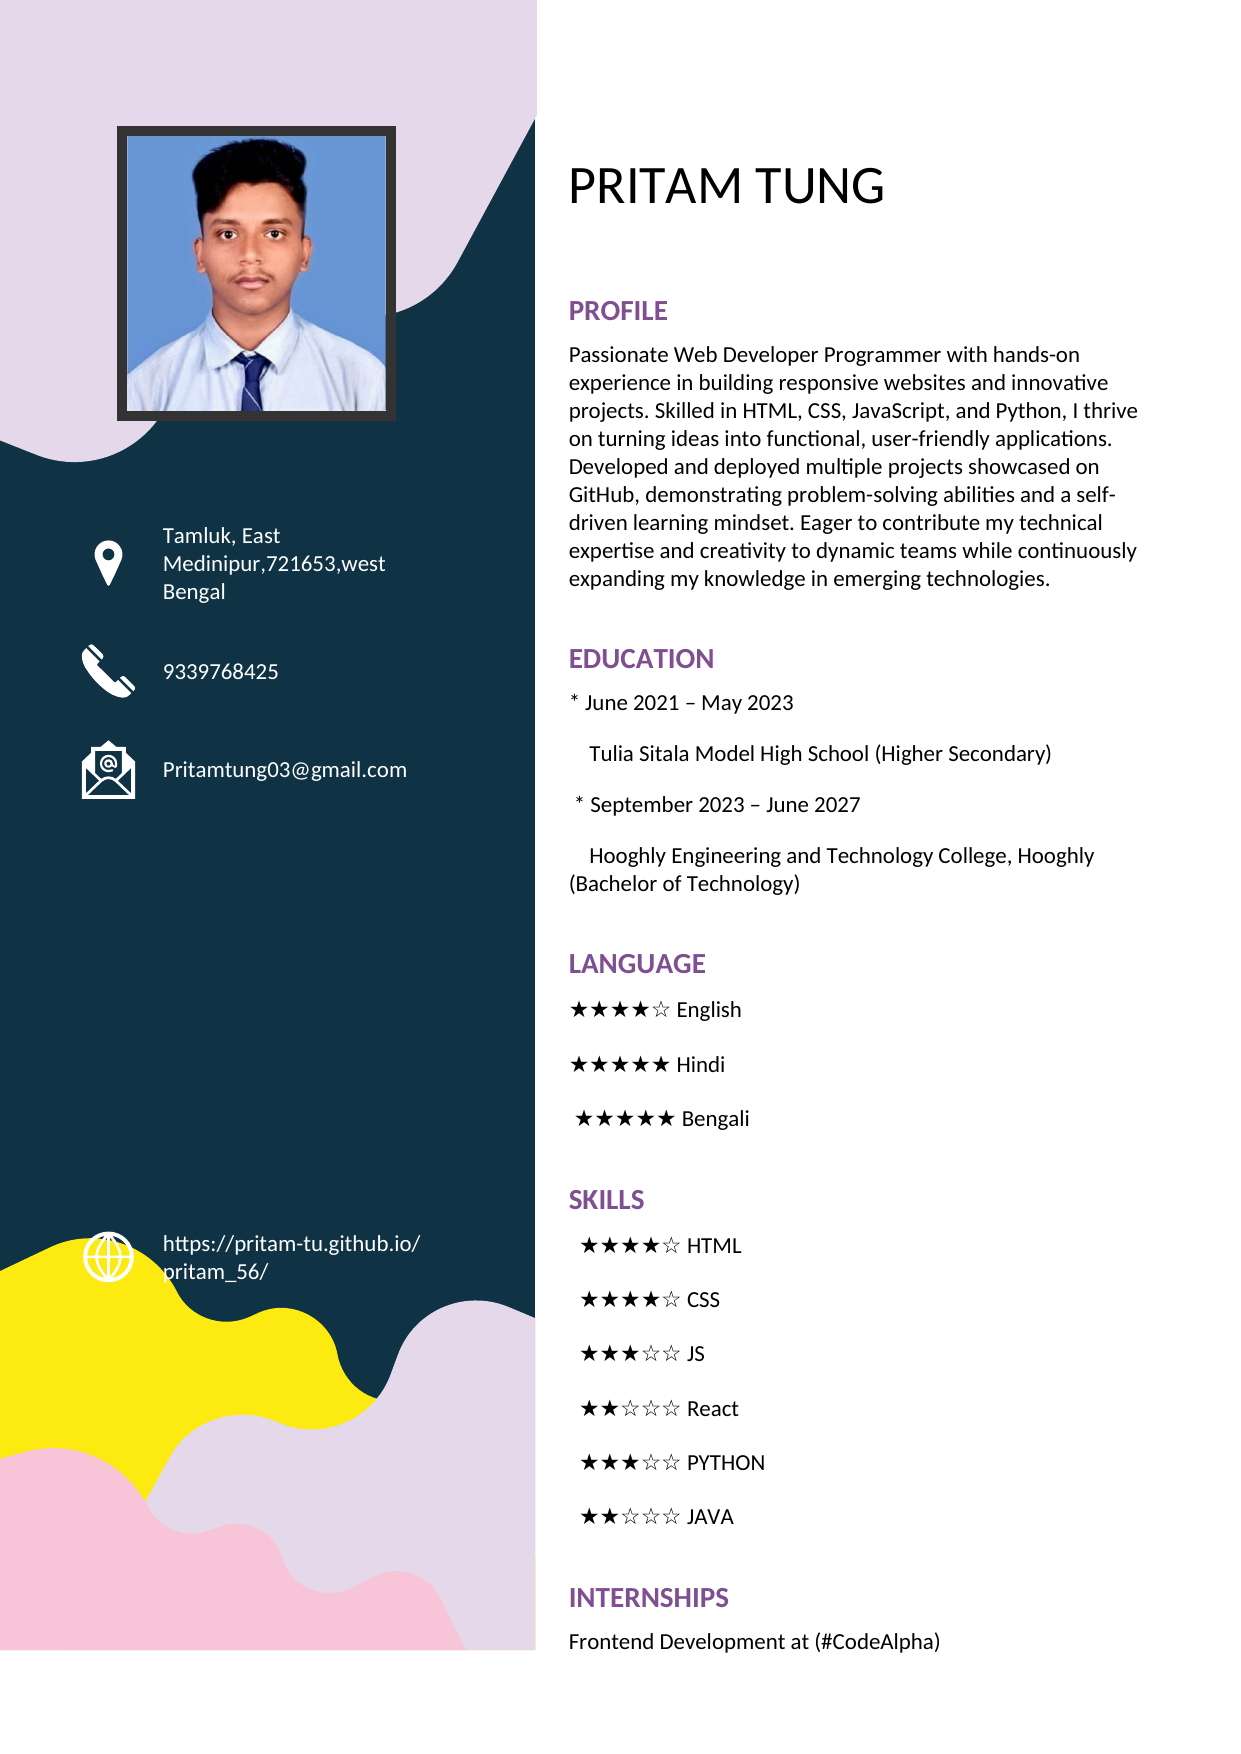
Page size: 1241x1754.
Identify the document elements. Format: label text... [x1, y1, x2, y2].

table_header Pritam Tung pROFILE Passionate Web Developer Programmer with hands-on experience in building responsive websites and innovative projects. Skilled in HTML, CSS, JavaScript, and Python, I thrive on turning ideas into functional, user-friendly applications. Developed and deployed multiple projects showcased on GitHub, demonstrating problem-solving abilities and a self-driven learning mindset. Eager to contribute my technical expertise and creativity to dynamic teams while continuously expanding my knowledge in emerging technologies. Education * June 2021 – May 2023 Tulia Sitala Model High School (Higher Secondary) * September 2023 – June 2027 Hooghly Engineering and Technology College, Hooghly (Bachelor of Technology) language ★★★★☆ English ★★★★★ Hindi ★★★★★ Bengali SKILLS ★★★★☆ HTML ★★★★☆ CSS ★★★☆☆ JS ★★☆☆☆ React ★★★☆☆ PYTHON ★★☆☆☆ JAVA INTERNSHIPS Frontend Development at (#CodeAlpha) [557, 126, 1176, 1678]
table_cell [64, 1651, 151, 1678]
table_header [449, 126, 557, 1678]
table_cell https://pritam-tu.github.io/pritam_56/ [151, 1651, 449, 1678]
